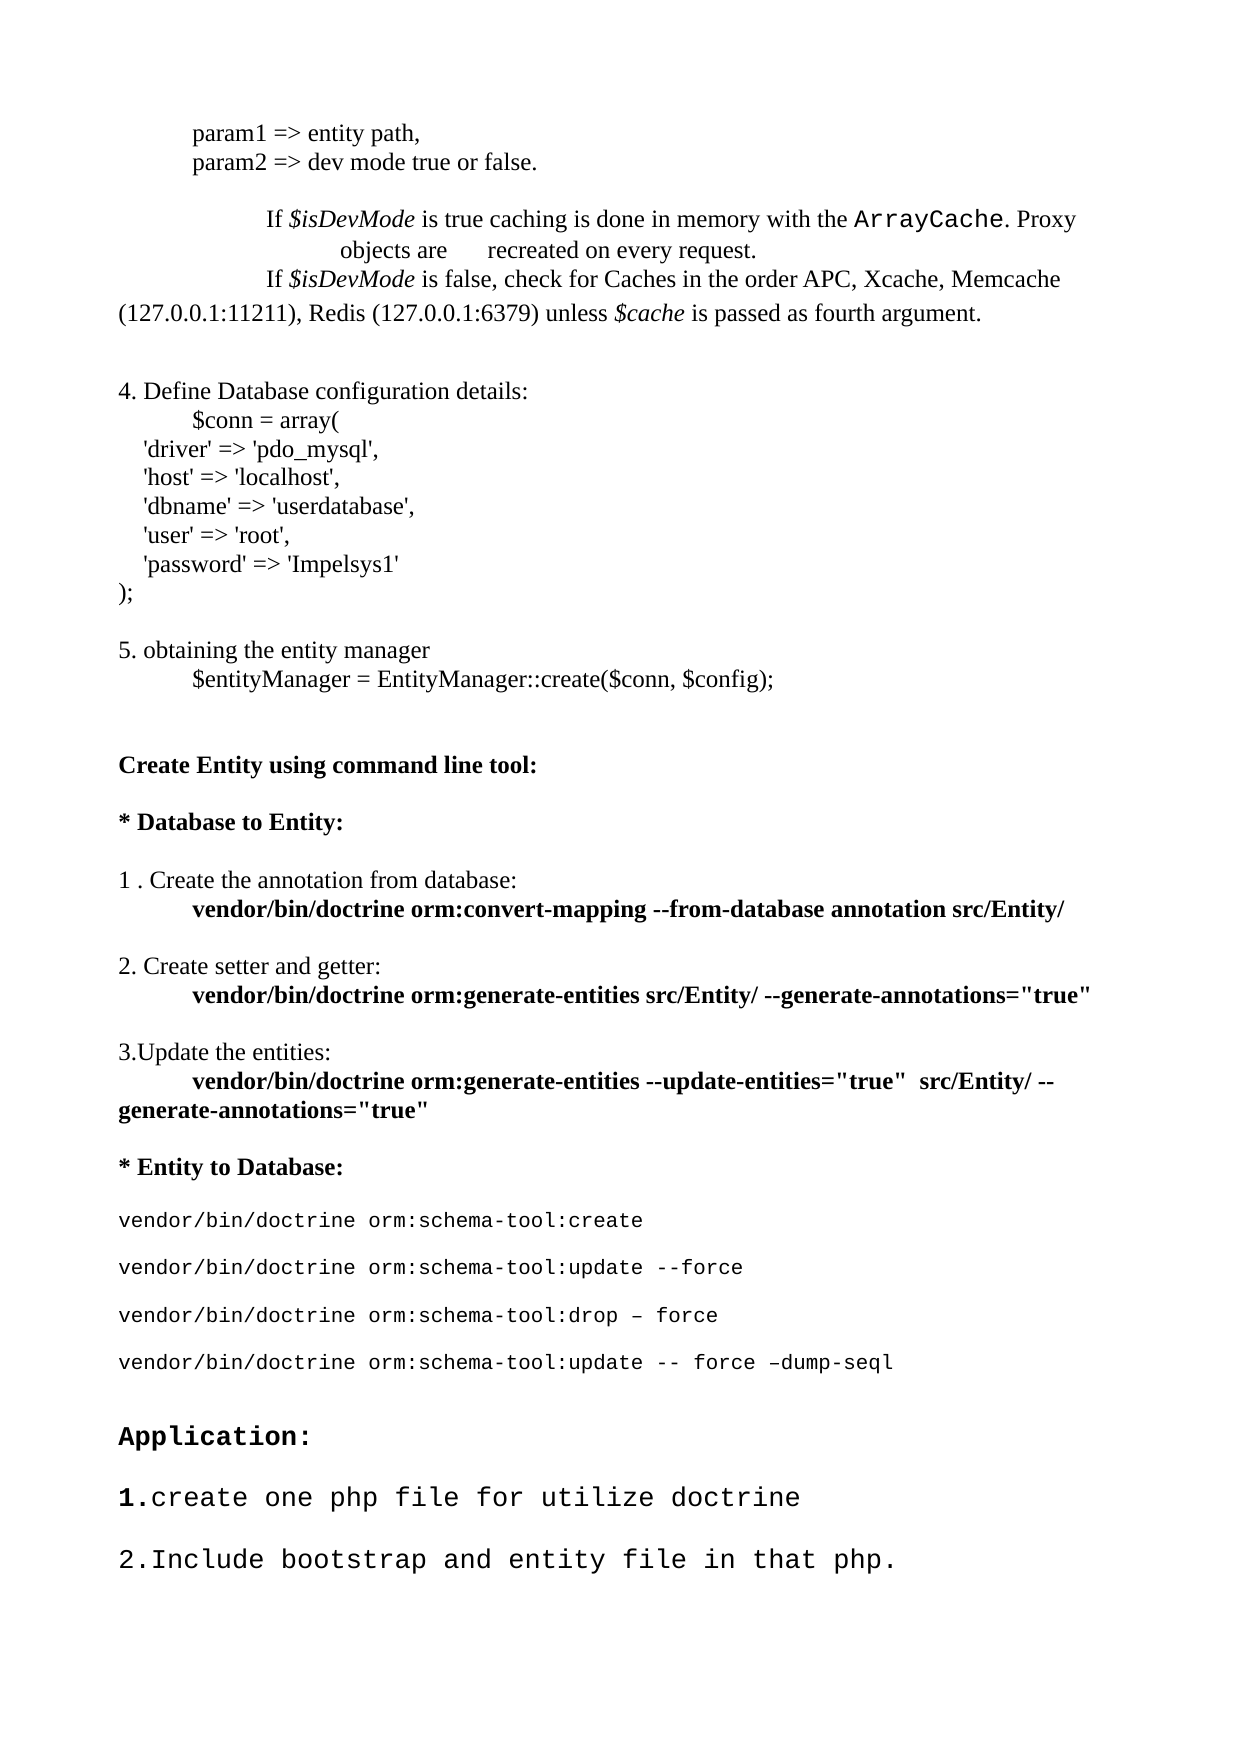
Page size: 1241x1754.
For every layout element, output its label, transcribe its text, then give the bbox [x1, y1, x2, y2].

text * Entity to Database: [118, 1152, 1122, 1181]
text 3.Update the entities: [118, 1037, 1122, 1066]
text Application: [118, 1423, 1122, 1453]
text ); [118, 577, 1122, 606]
text * Database to Entity: [118, 807, 1122, 836]
text 'dbname' => 'userdatabase', [118, 491, 1122, 520]
text If $isDevMode is false, check for Caches in the order APC, Xcache, Memcache (127.0.0.1:11211), Redis (127.0.0.1:6379) unless $cache is passed as fourth argument. [118, 264, 1122, 327]
text vendor/bin/doctrine orm:schema-tool:update -- force –dump-seql [118, 1352, 1122, 1376]
text 'password' => 'Impelsys1' [118, 549, 1122, 577]
text 1.create one php file for utilize doctrine [118, 1484, 1122, 1515]
text 4. Define Database configuration details: [118, 376, 1122, 405]
text 2. Create setter and getter: [118, 951, 1122, 980]
text $conn = array( [118, 405, 1122, 434]
text 5. obtaining the entity manager [118, 635, 1122, 664]
text vendor/bin/doctrine orm:schema-tool:update --force [118, 1257, 1122, 1281]
text vendor/bin/doctrine orm:generate-entities --update-entities="true" src/Entity/ --generate-annotations="true" [118, 1066, 1122, 1124]
text 'user' => 'root', [118, 520, 1122, 549]
text param1 => entity path, [118, 118, 1122, 147]
text vendor/bin/doctrine orm:schema-tool:create [118, 1210, 1122, 1234]
text vendor/bin/doctrine orm:generate-entities src/Entity/ --generate-annotations="true" [118, 980, 1122, 1009]
text 'driver' => 'pdo_mysql', [118, 434, 1122, 462]
text param2 => dev mode true or false. [118, 147, 1122, 176]
text 'host' => 'localhost', [118, 462, 1122, 491]
text $entityManager = EntityManager::create($conn, $config); [118, 664, 1122, 692]
text vendor/bin/doctrine orm:convert-mapping --from-database annotation src/Entity/ [118, 894, 1122, 922]
text vendor/bin/doctrine orm:schema-tool:drop – force [118, 1304, 1122, 1328]
text If $isDevMode is true caching is done in memory with the ArrayCache. Proxy objects are recreated on every request. [118, 204, 1122, 264]
text 2.Include bootstrap and entity file in that php. [118, 1546, 1122, 1576]
text 1 . Create the annotation from database: [118, 865, 1122, 894]
text Create Entity using command line tool: [118, 750, 1122, 779]
